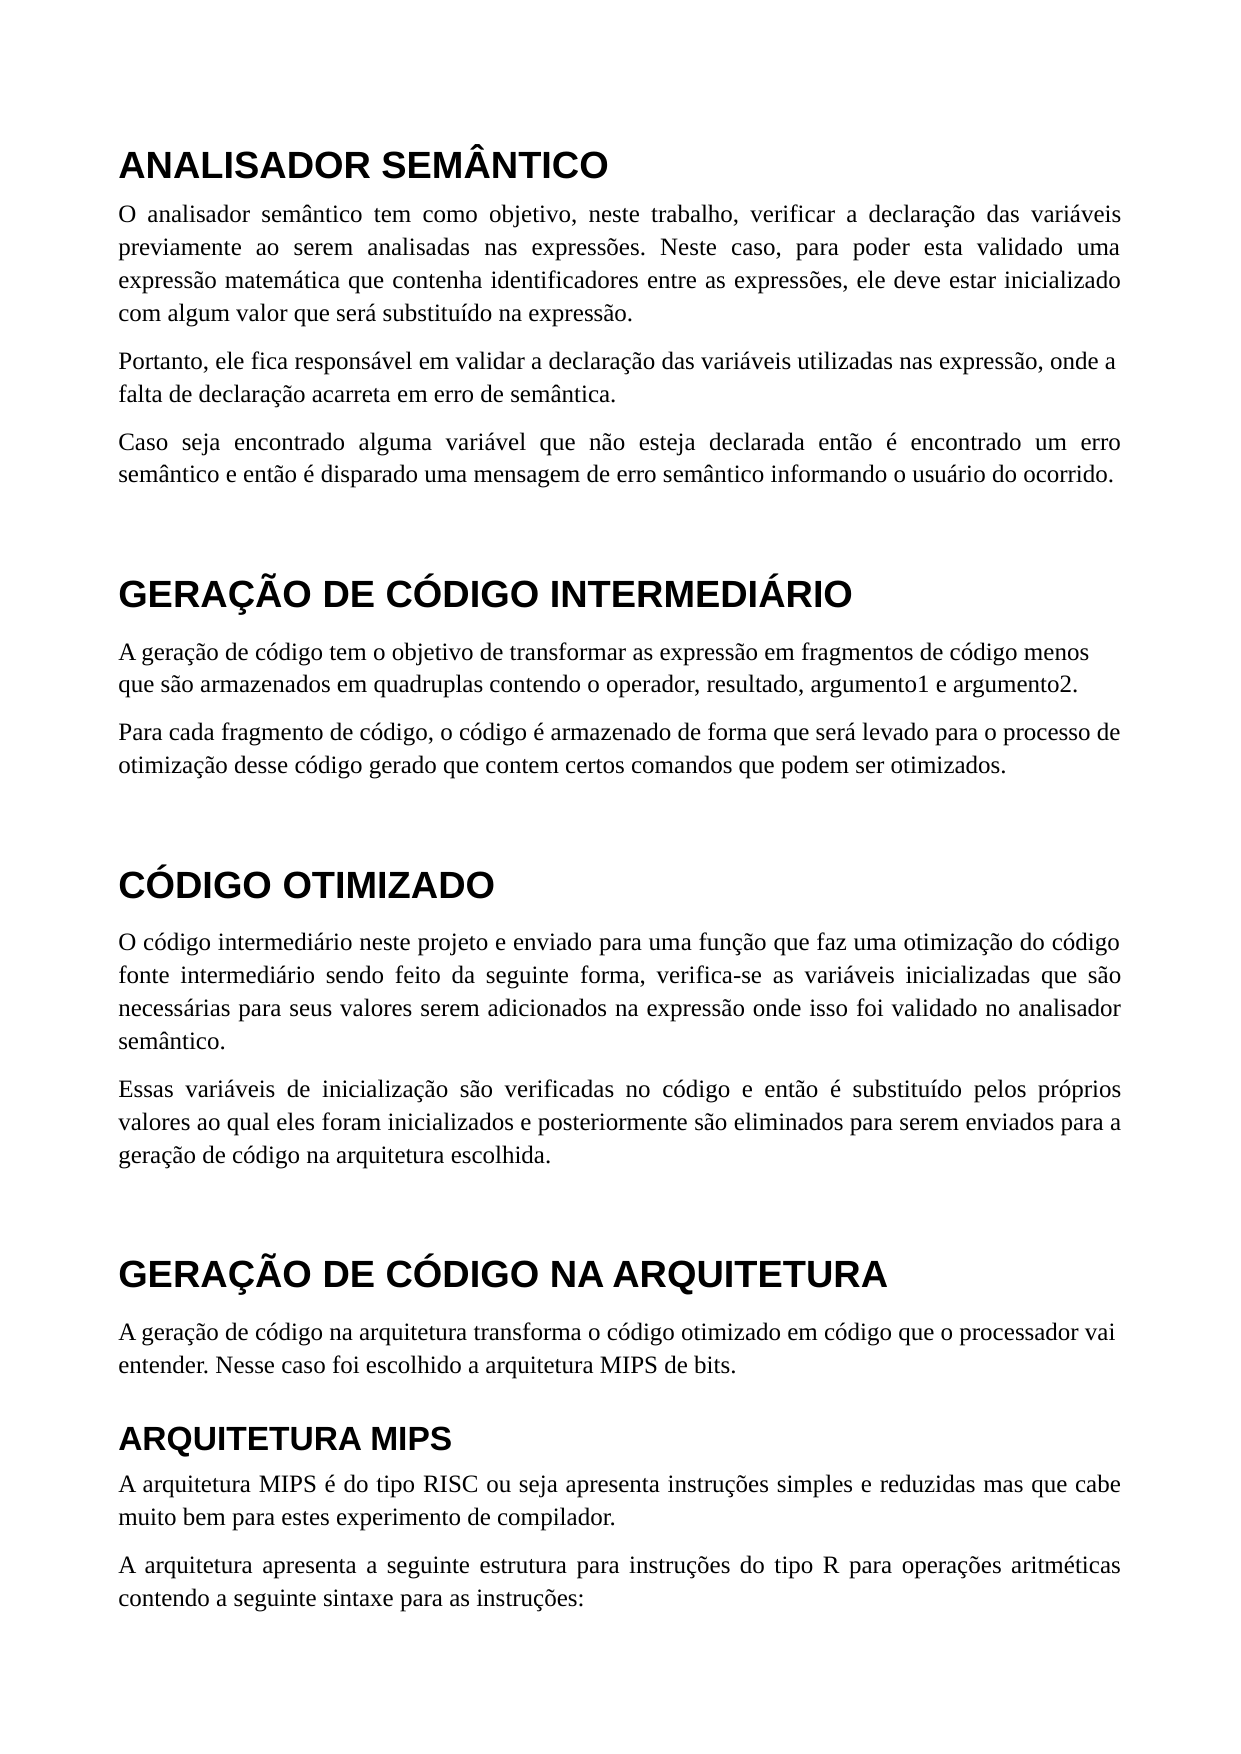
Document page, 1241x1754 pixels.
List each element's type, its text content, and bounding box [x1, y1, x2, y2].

text Essas variáveis de inicialização são verificadas no código e então é substituído pelos próprios valores ao qual eles foram inicializados e posteriormente são eliminados para serem enviados para a geração de código na arquitetura escolhida. [118, 1074, 1122, 1169]
text A arquitetura apresenta a seguinte estrutura para instruções do tipo R para operações aritméticas contendo a seguinte sintaxe para as instruções: [118, 1550, 1122, 1612]
text Para cada fragmento de código, o código é armazenado de forma que será levado para o processo de otimização desse código gerado que contem certos comandos que podem ser otimizados. [118, 717, 1122, 779]
text A geração de código tem o objetivo de transformar as expressão em fragmentos de código menos que são armazenados em quadruplas contendo o operador, resultado, argumento1 e argumento2. [118, 637, 1122, 698]
subtitle ANALISADOR SEMÂNTICO [118, 143, 1122, 187]
text Portanto, ele fica responsável em validar a declaração das variáveis utilizadas nas expressão, onde a falta de declaração acarreta em erro de semântica. [118, 346, 1122, 408]
text GERAÇÃO DE CÓDIGO INTERMEDIÁRIO [118, 572, 1122, 616]
text O código intermediário neste projeto e enviado para uma função que faz uma otimização do código fonte intermediário sendo feito da seguinte forma, verifica-se as variáveis inicializadas que são necessárias para seus valores serem adicionados na expressão onde isso foi validado no analisador semântico. [118, 927, 1122, 1055]
text CÓDIGO OTIMIZADO [118, 862, 1122, 906]
text A geração de código na arquitetura transforma o código otimizado em código que o processador vai entender. Nesse caso foi escolhido a arquitetura MIPS de bits. [118, 1317, 1122, 1379]
text GERAÇÃO DE CÓDIGO NA ARQUITETURA [118, 1252, 1122, 1296]
text O analisador semântico tem como objetivo, neste trabalho, verificar a declaração das variáveis previamente ao serem analisadas nas expressões. Neste caso, para poder esta validado uma expressão matemática que contenha identificadores entre as expressões, ele deve estar inicializado com algum valor que será substituído na expressão. [118, 199, 1122, 327]
subtitle ARQUITETURA MIPS [118, 1418, 1122, 1457]
text A arquitetura MIPS é do tipo RISC ou seja apresenta instruções simples e reduzidas mas que cabe muito bem para estes experimento de compilador. [118, 1469, 1122, 1531]
text Caso seja encontrado alguma variável que não esteja declarada então é encontrado um erro semântico e então é disparado uma mensagem de erro semântico informando o usuário do ocorrido. [118, 427, 1122, 488]
